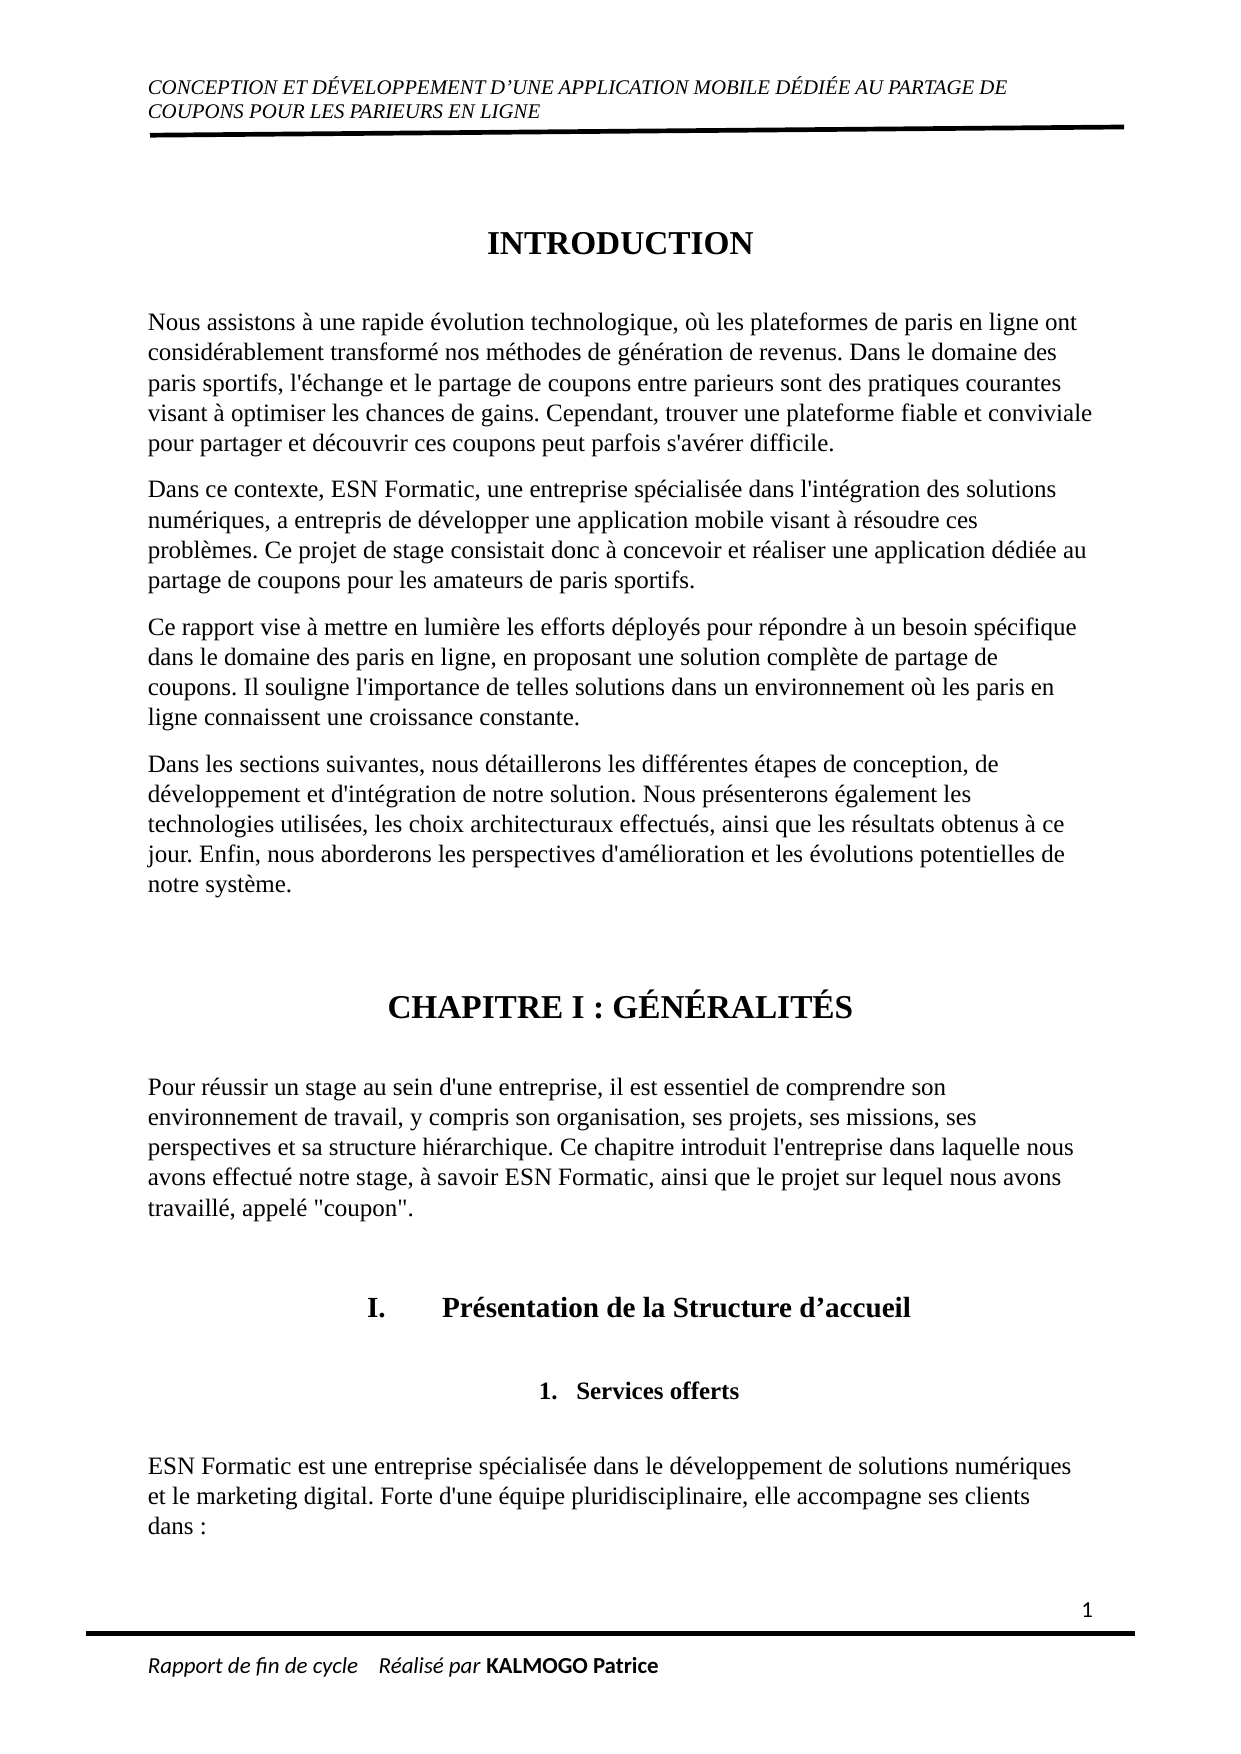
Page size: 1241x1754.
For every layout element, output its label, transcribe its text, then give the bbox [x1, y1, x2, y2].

text Dans ce contexte, ESN Formatic, une entreprise spécialisée dans l'intégration des solutions numériques, a entrepris de développer une application mobile visant à résoudre ces problèmes. Ce projet de stage consistait donc à concevoir et réaliser une application dédiée au partage de coupons pour les amateurs de paris sportifs. [148, 474, 1093, 594]
text Nous assistons à une rapide évolution technologique, où les plateformes de paris en ligne ont considérablement transformé nos méthodes de génération de revenus. Dans le domaine des paris sportifs, l'échange et le partage de coupons entre parieurs sont des pratiques courantes visant à optimiser les chances de gains. Cependant, trouver une plateforme fiable et conviviale pour partager et découvrir ces coupons peut parfois s'avérer difficile. [148, 307, 1093, 457]
text Ce rapport vise à mettre en lumière les efforts déployés pour répondre à un besoin spécifique dans le domaine des paris en ligne, en proposant une solution complète de partage de coupons. Il souligne l'importance de telles solutions dans un environnement où les paris en ligne connaissent une croissance constante. [148, 612, 1093, 731]
text ESN Formatic est une entreprise spécialisée dans le développement de solutions numériques et le marketing digital. Forte d'une équipe pluridisciplinaire, elle accompagne ses clients dans : [148, 1451, 1093, 1540]
text Dans les sections suivantes, nous détaillerons les différentes étapes de conception, de développement et d'intégration de notre solution. Nous présenterons également les technologies utilisées, les choix architecturaux effectués, ainsi que les résultats obtenus à ce jour. Enfin, nous aborderons les perspectives d'amélioration et les évolutions potentielles de notre système. [148, 749, 1093, 898]
subtitle CHAPITRE I : GÉNÉRALITÉS [148, 988, 1093, 1026]
subtitle INTRODUCTION [148, 223, 1093, 261]
list Présentation de la Structure d’accueil [185, 1290, 1093, 1324]
list Services offerts [185, 1376, 1093, 1405]
text Pour réussir un stage au sein d'une entreprise, il est essentiel de comprendre son environnement de travail, y compris son organisation, ses projets, ses missions, ses perspectives et sa structure hiérarchique. Ce chapitre introduit l'entreprise dans laquelle nous avons effectué notre stage, à savoir ESN Formatic, ainsi que le projet sur lequel nous avons travaillé, appelé "coupon". [148, 1072, 1093, 1221]
